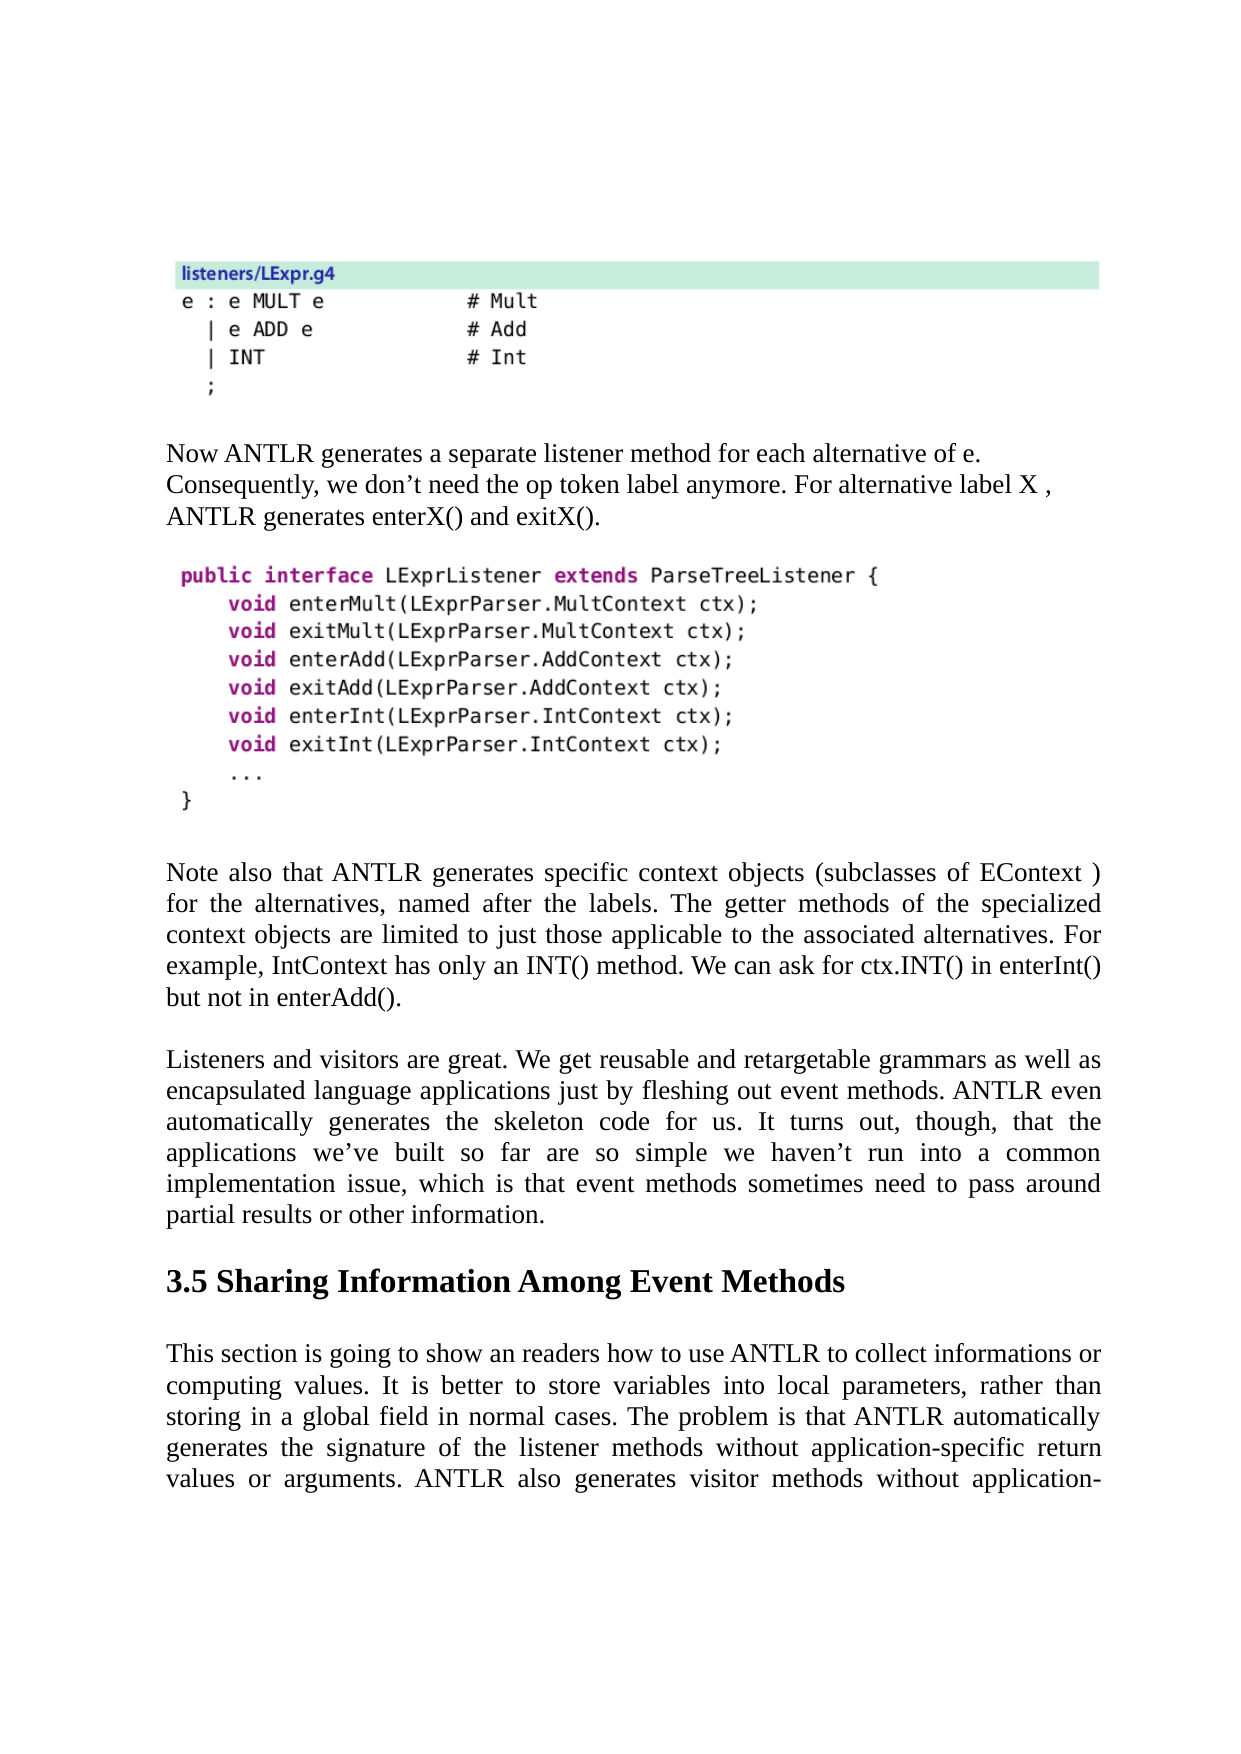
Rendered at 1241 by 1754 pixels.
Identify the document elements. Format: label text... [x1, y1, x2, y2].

text Now ANTLR generates a separate listener method for each alternative of e. Consequently, we don’t need the op token label anymore. For alternative label X , ANTLR generates enterX() and exitX(). [166, 437, 1103, 531]
text 3.5 Sharing Information Among Event Methods [166, 1261, 1103, 1299]
text This section is going to show an readers how to use ANTLR to collect informations or computing values. It is better to store variables into local parameters, rather than storing in a global field in normal cases. The problem is that ANTLR automatically generates the signature of the listener methods without application-specific return values or arguments. ANTLR also generates visitor methods without application- [166, 1338, 1103, 1493]
text Note also that ANTLR generates specific context objects (subclasses of EContext ) for the alternatives, named after the labels. The getter methods of the specialized context objects are limited to just those applicable to the associated alternatives. For example, IntContext has only an INT() method. We can ask for ctx.INT() in enterInt() but not in enterAdd(). [166, 856, 1103, 1012]
text Listeners and visitors are great. We get reusable and retargetable grammars as well as encapsulated language applications just by fleshing out event methods. ANTLR even automatically generates the skeleton code for us. It turns out, though, that the applications we’ve built so far are so simple we haven’t run into a common implementation issue, which is that event methods sometimes need to pass around partial results or other information. [166, 1043, 1103, 1230]
picture [175, 562, 1112, 825]
picture [175, 253, 1112, 407]
